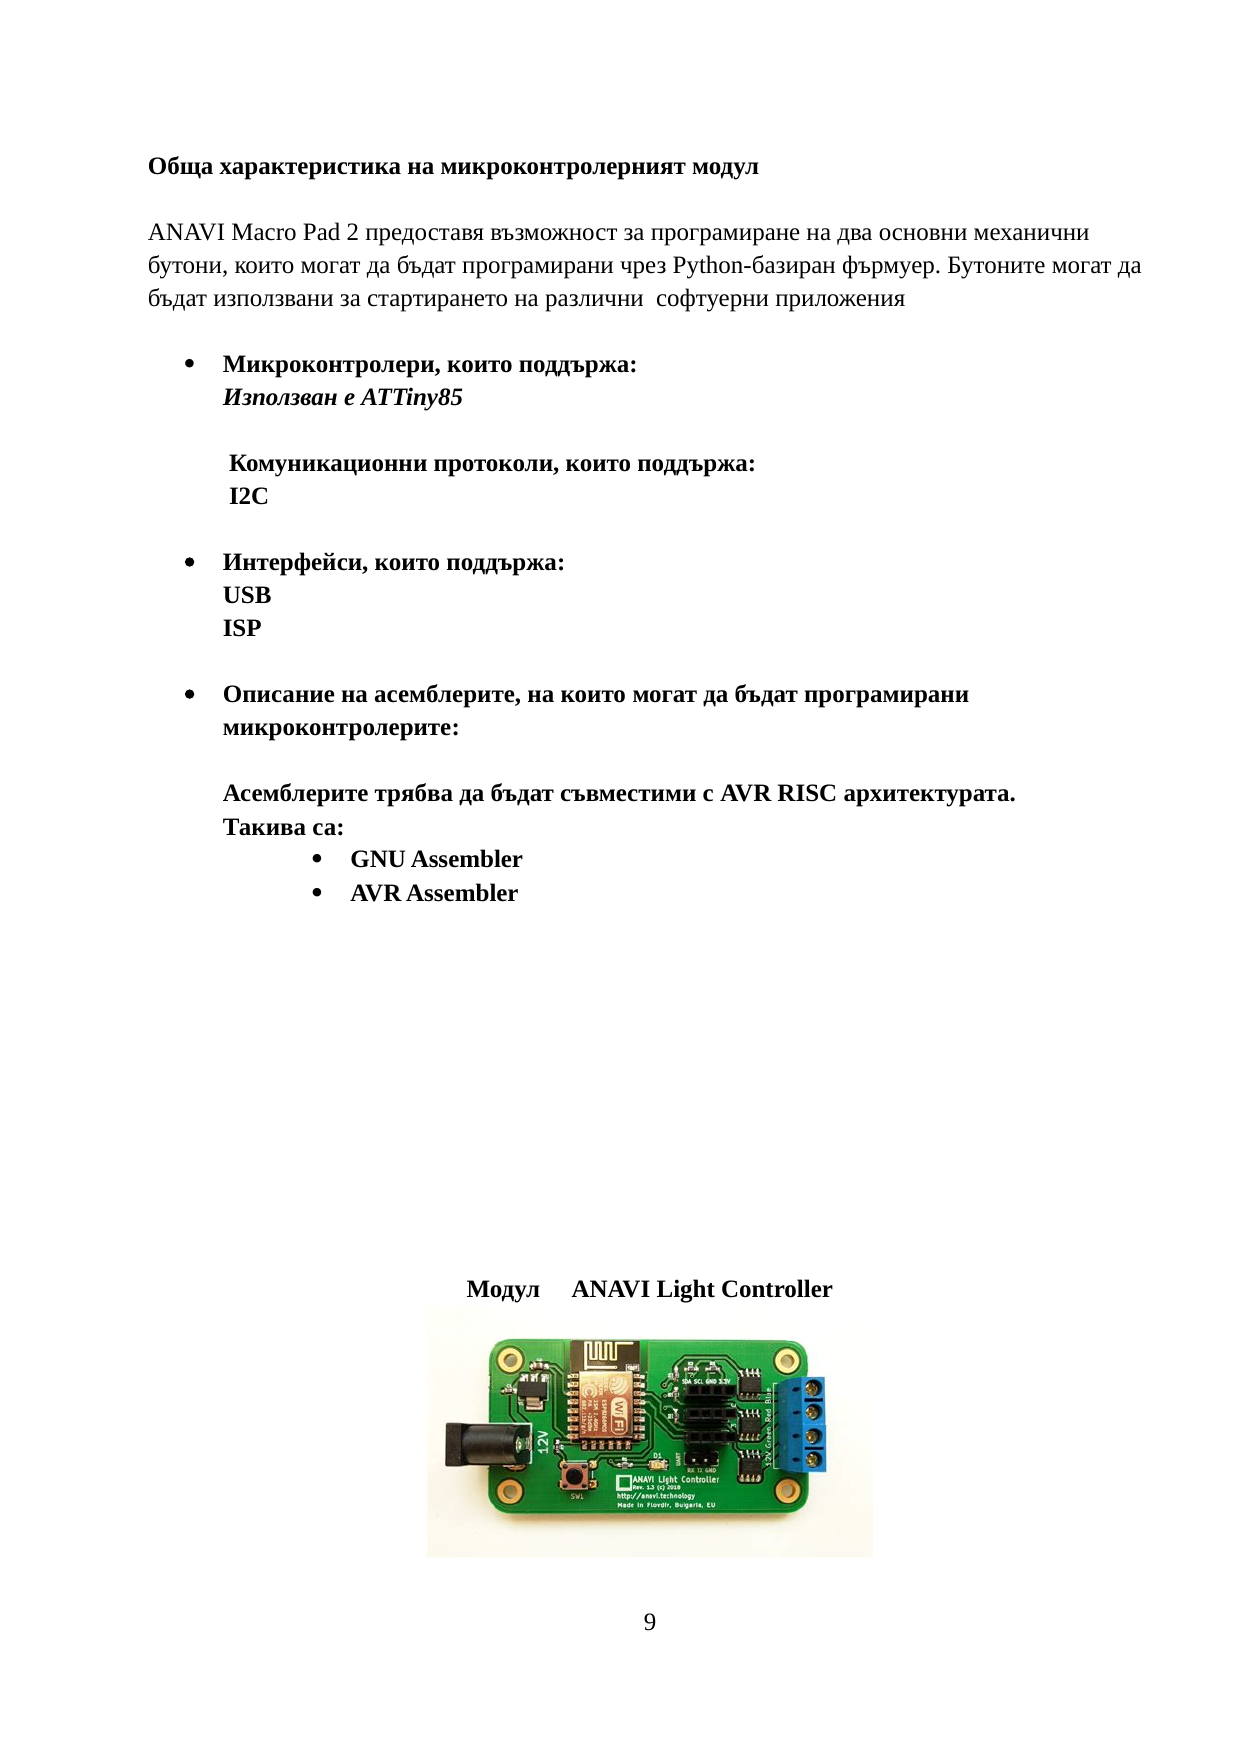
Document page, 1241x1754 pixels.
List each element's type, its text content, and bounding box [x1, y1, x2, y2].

list Описание на асемблерите, на които могат да бъдат програмирани микроконтролерите: [185, 679, 1152, 741]
text I2C [229, 481, 1152, 510]
list Микроконтролери, които поддържа: [185, 349, 1152, 378]
text Комуникационни протоколи, които поддържа: [229, 448, 1152, 477]
text Асемблерите трябва да бъдат съвместими с AVR RISC архитектурата. [223, 778, 1152, 807]
text Модул ANAVI Light Controller [148, 1274, 1152, 1303]
list Интерфейси, които поддържа: [185, 547, 1152, 576]
text ANAVI Macro Pad 2 предоставя възможност за програмиране на два основни механични бутони, които могат да бъдат програмирани чрез Python-базиран фърмуер. Бутоните могат да бъдат използвани за стартирането на различни софтуерни приложения [148, 217, 1152, 312]
text USB [223, 580, 1152, 609]
text Обща характеристика на микроконтролерният модул [148, 151, 1152, 180]
list AVR Assembler [313, 878, 1152, 906]
text Такива са: [223, 812, 1152, 840]
list GNU Assembler [313, 844, 1152, 873]
text ISP [223, 613, 1152, 642]
text Използван е ATTiny85 [223, 382, 1152, 411]
picture [426, 1306, 873, 1558]
